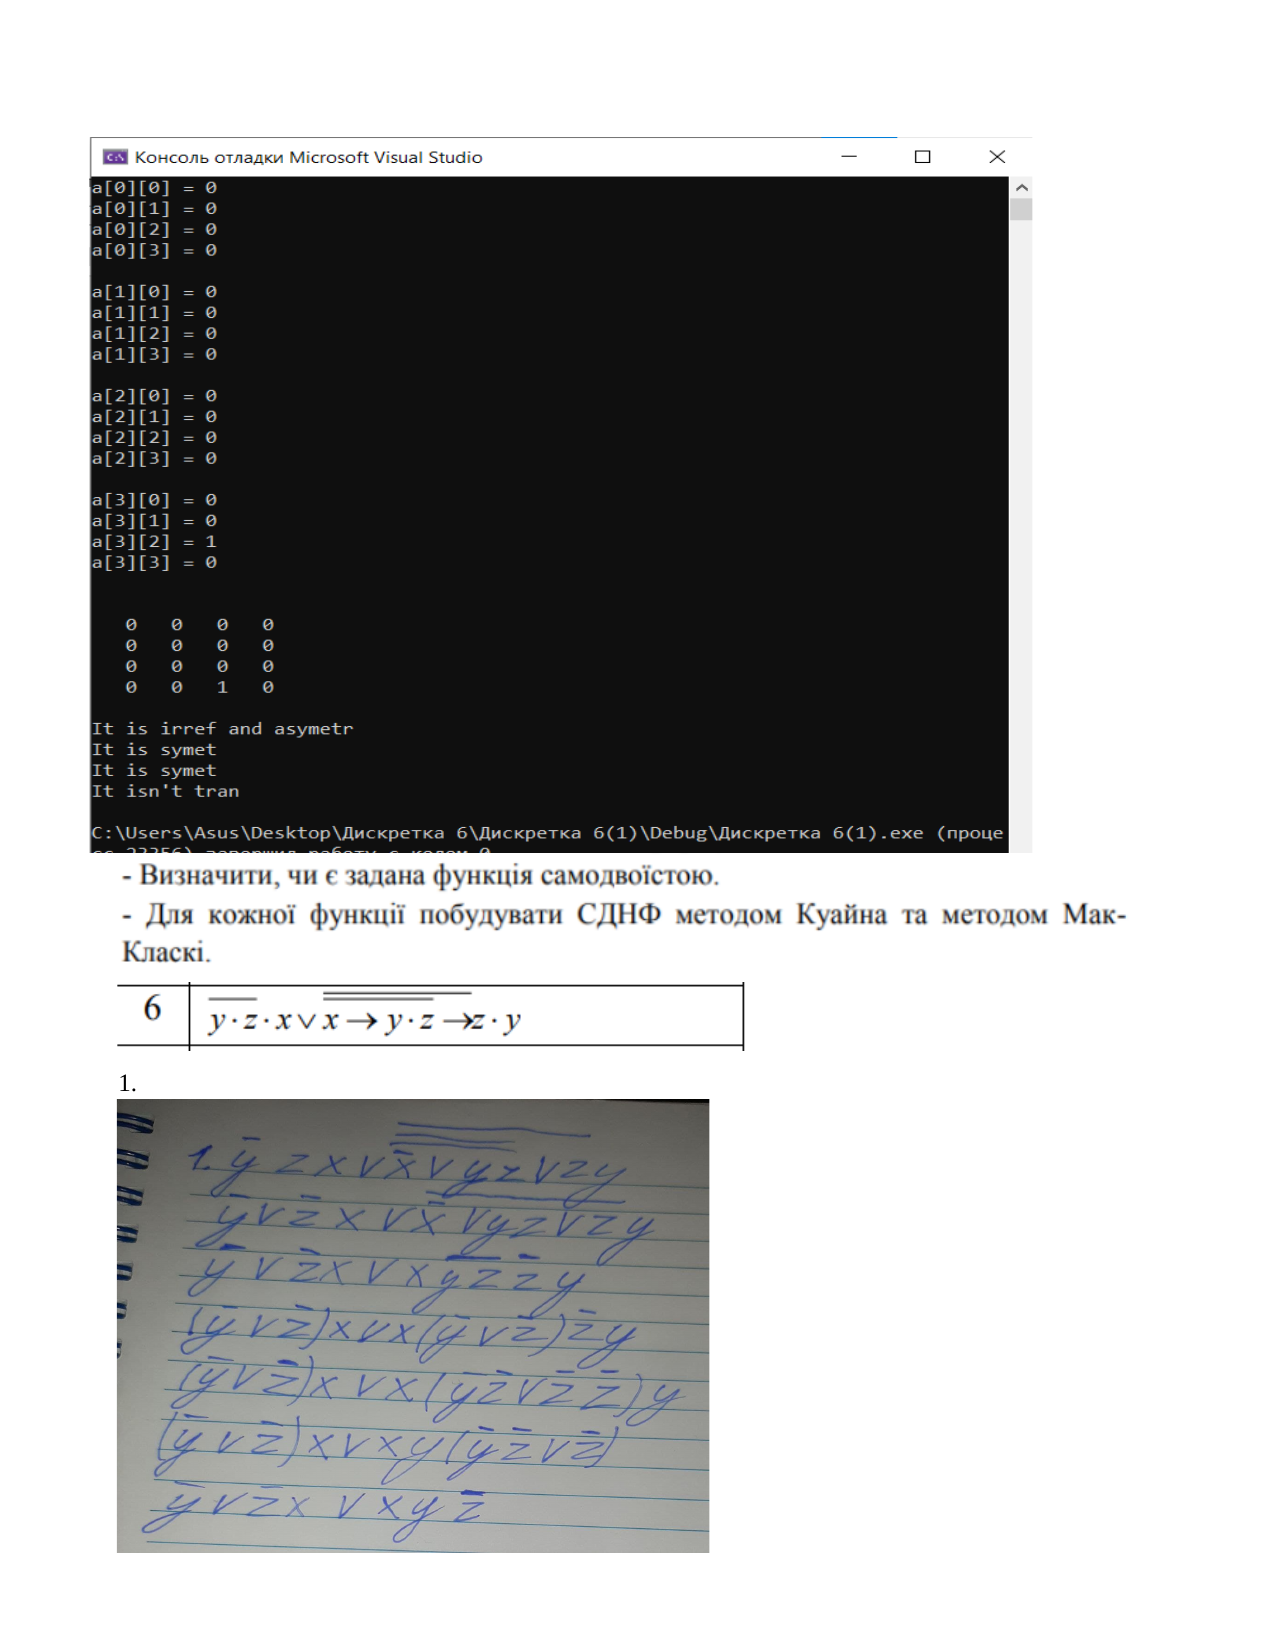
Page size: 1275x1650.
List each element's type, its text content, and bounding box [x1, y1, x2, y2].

picture [6, 137, 1150, 1051]
picture [116, 1099, 710, 1553]
text 1. [118, 1068, 1157, 1097]
